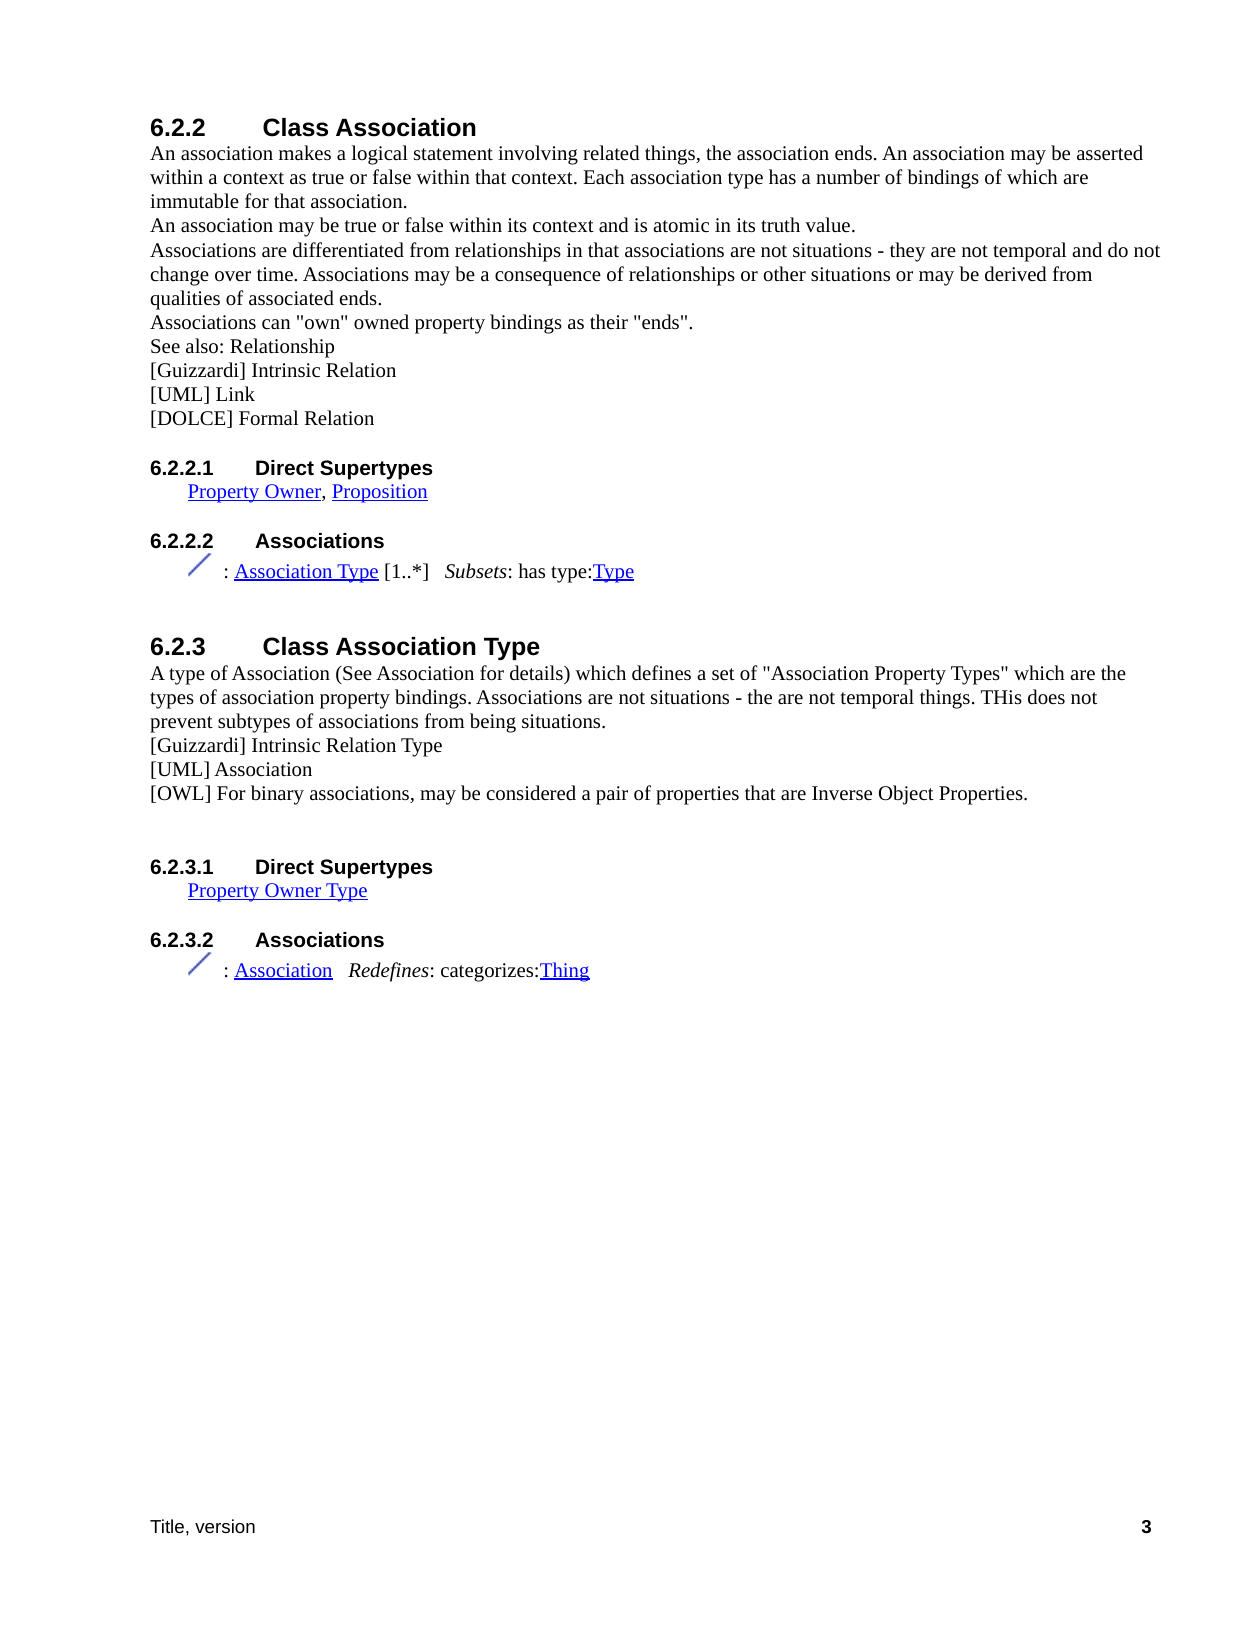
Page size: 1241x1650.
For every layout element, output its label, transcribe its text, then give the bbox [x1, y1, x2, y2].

subtitle Direct Supertypes [150, 456, 1165, 479]
text Property Owner Type [187, 878, 1165, 902]
text A type of Association (See Association for details) which defines a set of "Association Property Types" which are the types of association property bindings. Associations are not situations - the are not temporal things. THis does not prevent subtypes of associations from being situations. [Guizzardi] Intrinsic Relation Type [UML] Association [OWL] For binary associations, may be considered a pair of properties that are Inverse Object Properties. [150, 661, 1165, 829]
subtitle Class Association Type [150, 632, 1165, 661]
picture [187, 951, 213, 977]
text Property Owner, Proposition [187, 479, 1165, 503]
picture [187, 552, 213, 578]
subtitle Direct Supertypes [150, 854, 1165, 878]
text : Association Type [1..*] Subsets: has type:Type [187, 553, 1165, 583]
subtitle Associations [150, 529, 1165, 553]
subtitle Associations [150, 928, 1165, 952]
text An association makes a logical statement involving related things, the association ends. An association may be asserted within a context as true or false within that context. Each association type has a number of bindings of which are immutable for that association. An association may be true or false within its context and is atomic in its truth value. Associations are differentiated from relationships in that associations are not situations - they are not temporal and do not change over time. Associations may be a consequence of relationships or other situations or may be derived from qualities of associated ends. Associations can "own" owned property bindings as their "ends". See also: Relationship [Guizzardi] Intrinsic Relation [UML] Link [DOLCE] Formal Relation [150, 141, 1165, 430]
text : Association Redefines: categorizes:Thing [187, 952, 1165, 982]
subtitle Class Association [150, 112, 1165, 141]
